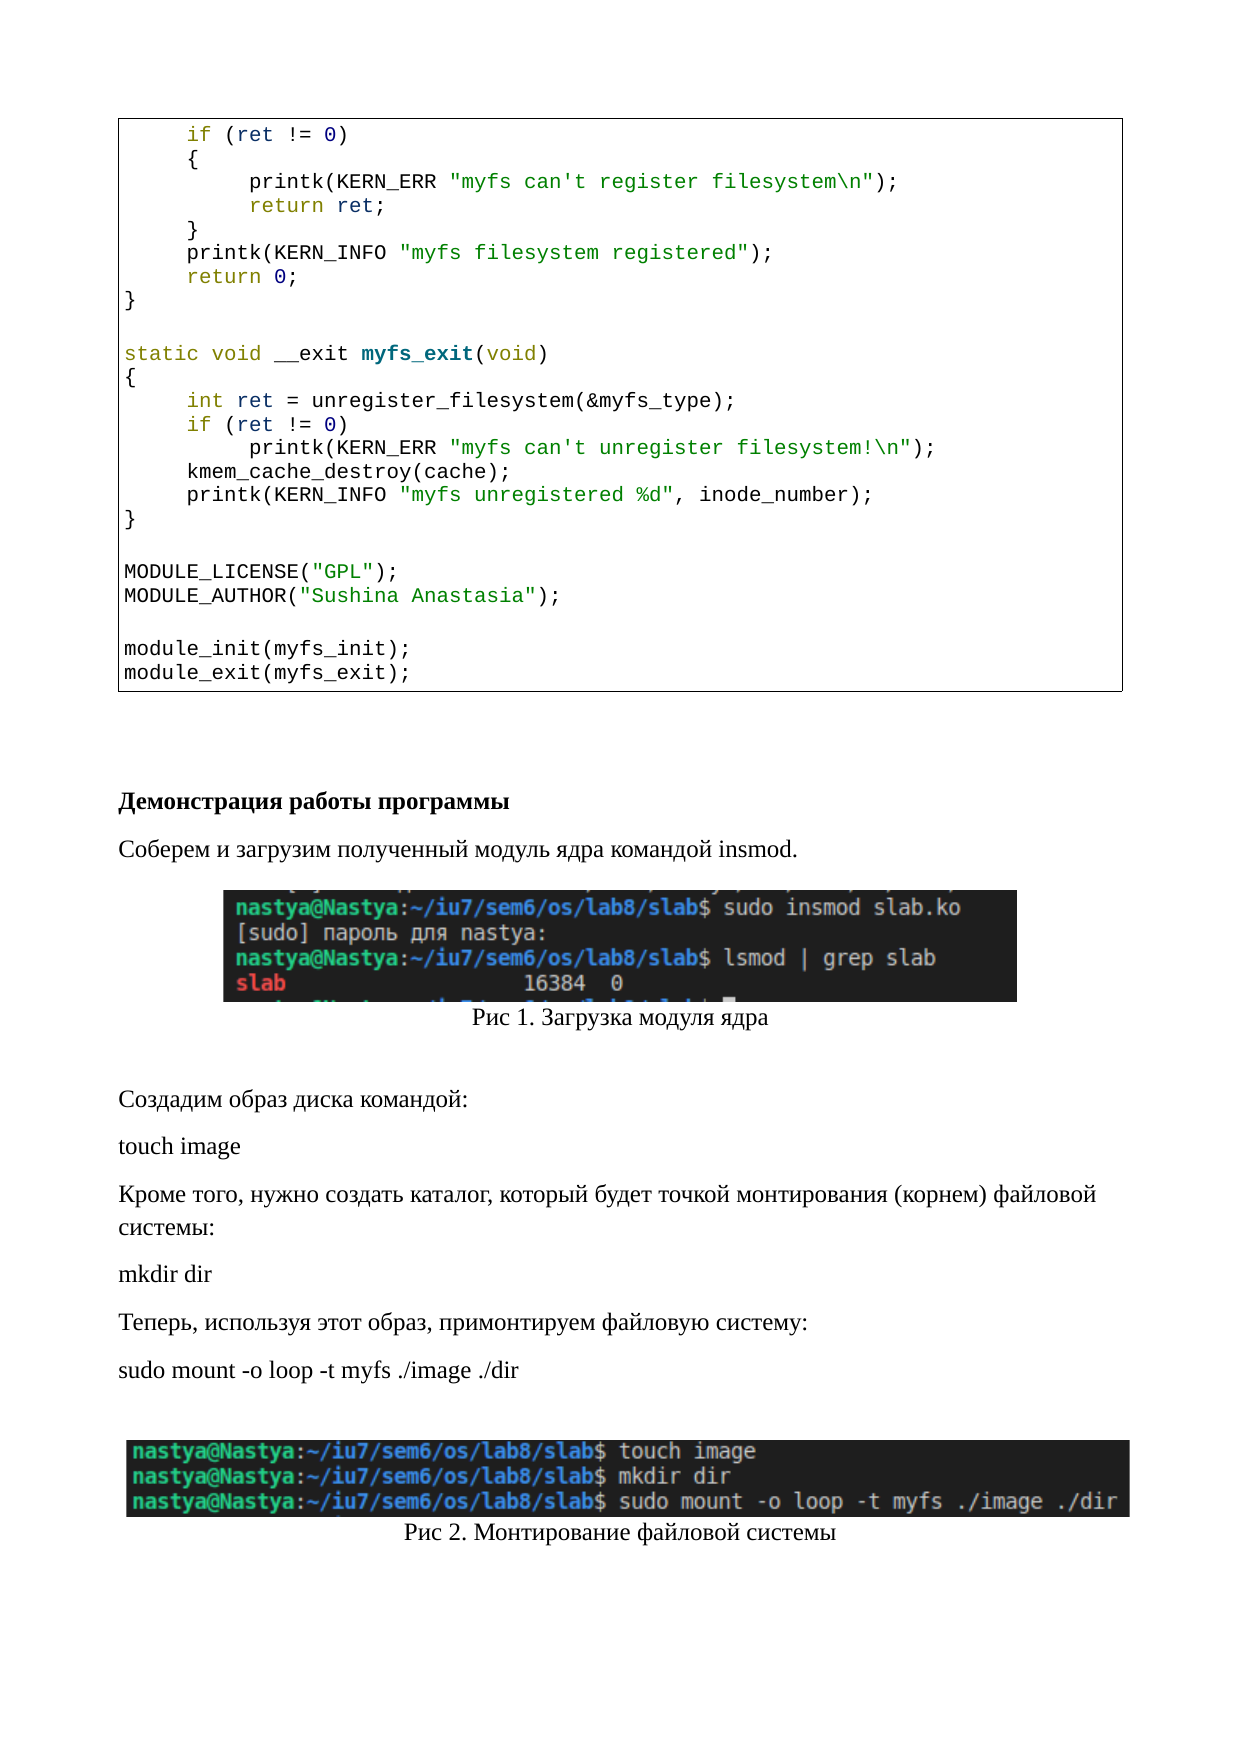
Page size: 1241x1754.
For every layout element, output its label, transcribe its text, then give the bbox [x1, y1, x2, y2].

text mkdir dir [118, 1259, 1122, 1288]
table_header if (ret != 0) { printk(KERN_ERR "myfs can't register filesystem\n"); return ret; } printk(KERN_INFO "myfs filesystem registered"); return 0; } static void __exit myfs_exit(void) { int ret = unregister_filesystem(&myfs_type); if (ret != 0) printk(KERN_ERR "myfs can't unregister filesystem!\n"); kmem_cache_destroy(cache); printk(KERN_INFO "myfs unregistered %d", inode_number); } MODULE_LICENSE("GPL"); MODULE_AUTHOR("Sushina Anastasia"); module_init(myfs_init); module_exit(myfs_exit); [119, 119, 1122, 691]
text sudo mount -o loop -t myfs ./image ./dir [118, 1355, 1122, 1383]
text touch image [118, 1131, 1122, 1160]
text Создадим образ диска командой: [118, 1084, 1122, 1112]
text Соберем и загрузим полученный модуль ядра командой insmod. [118, 834, 1122, 863]
text Демонстрация работы программы [118, 786, 1122, 815]
table_header Рис 2. Монтирование файловой системы [118, 1431, 1122, 1551]
text Кроме того, нужно создать каталог, который будет точкой монтирования (корнем) файловой системы: [118, 1179, 1122, 1241]
picture [223, 890, 1017, 1002]
text Теперь, используя этот образ, примонтируем файловую систему: [118, 1307, 1122, 1336]
picture [126, 1440, 1130, 1517]
table_header Рис 1. Загрузка модуля ядра [118, 882, 1122, 1036]
